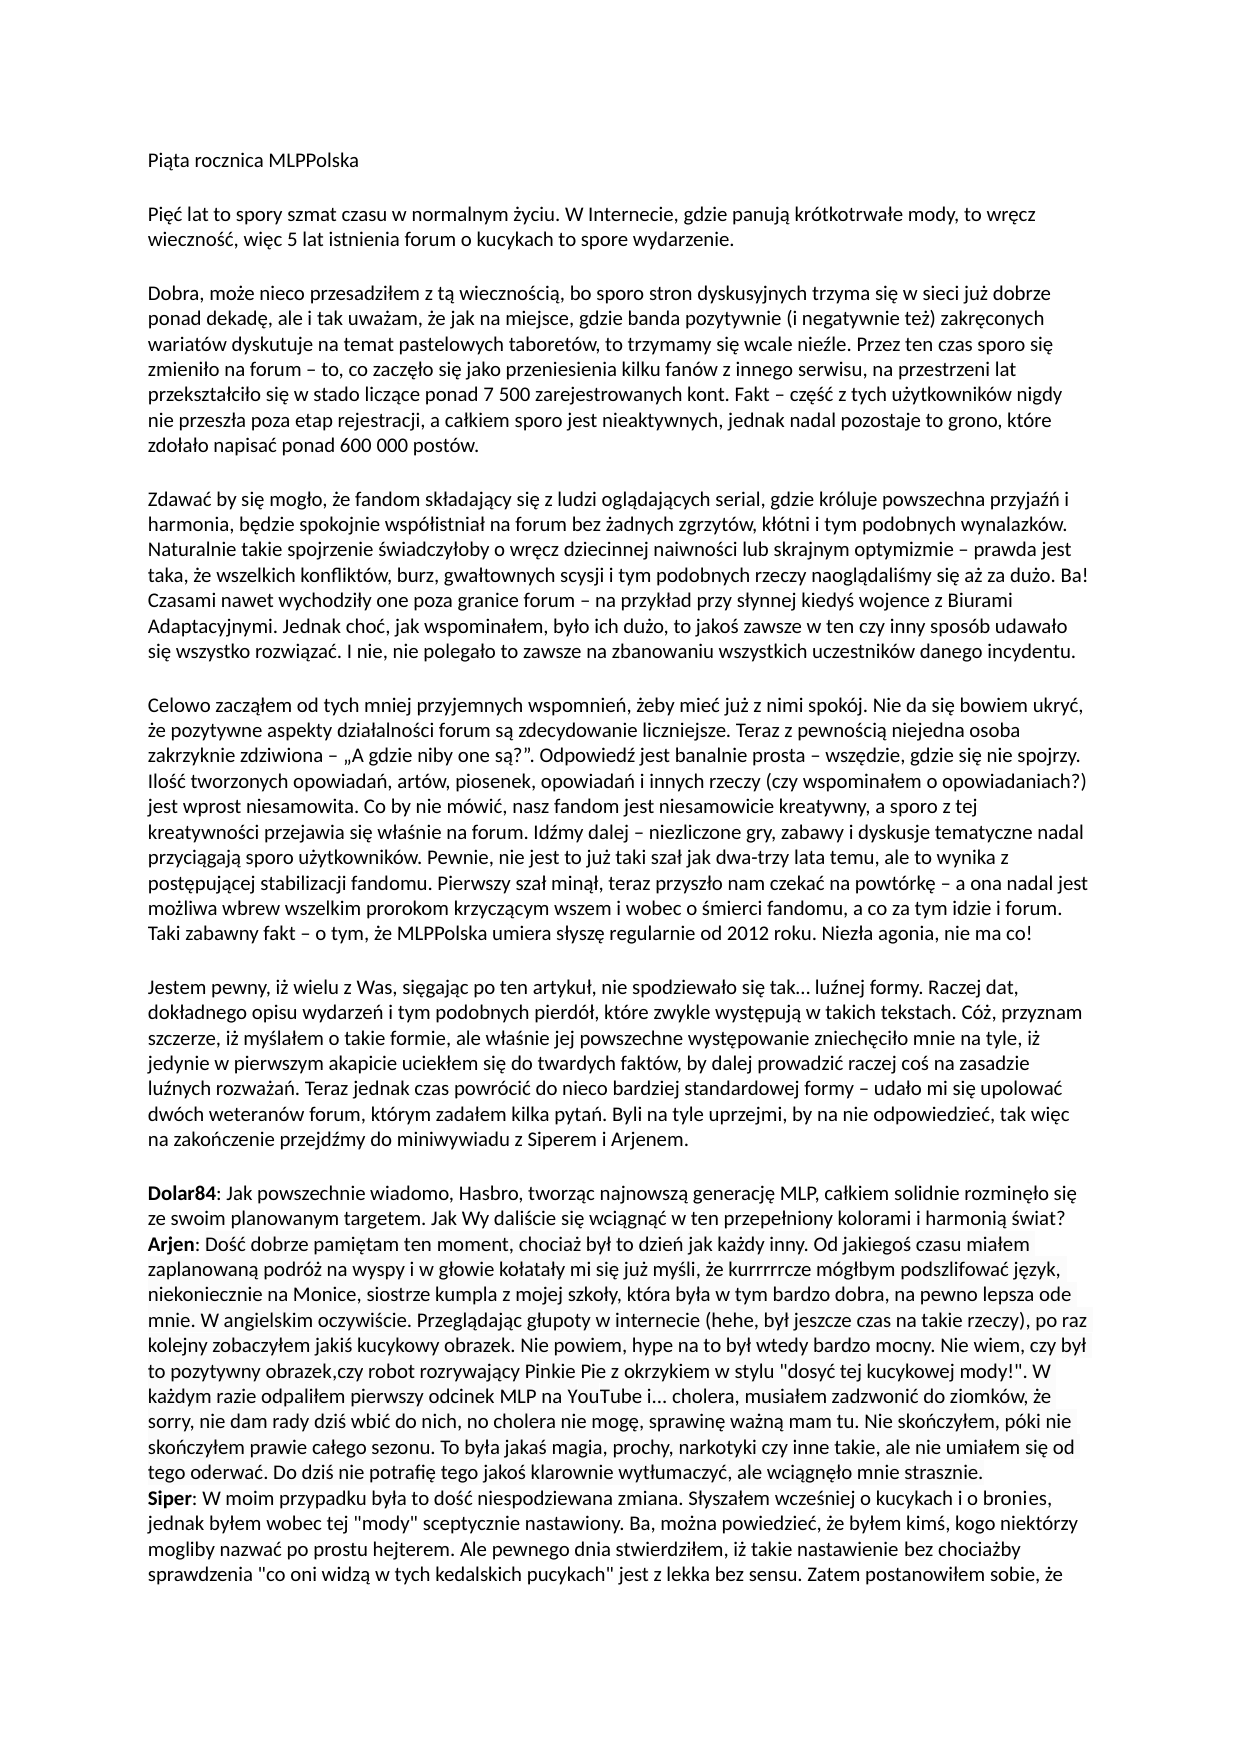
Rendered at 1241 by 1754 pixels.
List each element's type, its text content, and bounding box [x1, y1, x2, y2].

text Siper: W moim przypadku była to dość niespodziewana zmiana. Słyszałem wcześniej o kucykach i o bronies, jednak byłem wobec tej "mody" sceptycznie nastawiony. Ba, można powiedzieć, że byłem kimś, kogo niektórzy mogliby nazwać po prostu hejterem. Ale pewnego dnia stwierdziłem, iż takie nastawienie bez chociażby sprawdzenia "co oni widzą w tych kedalskich pucykach" jest z lekka bez sensu. Zatem postanowiłem sobie, że [148, 1485, 1093, 1587]
text Arjen: Dość dobrze pamiętam ten moment, chociaż był to dzień jak każdy inny. Od jakiegoś czasu miałem zaplanowaną podróż na wyspy i w głowie kołatały mi się już myśli, że kurrrrrcze mógłbym podszlifować język, niekoniecznie na Monice, siostrze kumpla z mojej szkoły, która była w tym bardzo dobra, na pewno lepsza ode mnie. W angielskim oczywiście. Przeglądając głupoty w internecie (hehe, był jeszcze czas na takie rzeczy), po raz kolejny zobaczyłem jakiś kucykowy obrazek. Nie powiem, hype na to był wtedy bardzo mocny. Nie wiem, czy był to pozytywny obrazek,czy robot rozrywający Pinkie Pie z okrzykiem w stylu "dosyć tej kucykowej mody!". W każdym razie odpaliłem pierwszy odcinek MLP na YouTube i... cholera, musiałem zadzwonić do ziomków, że sorry, nie dam rady dziś wbić do nich, no cholera nie mogę, sprawinę ważną mam tu. Nie skończyłem, póki nie skończyłem prawie całego sezonu. To była jakaś magia, prochy, narkotyki czy inne takie, ale nie umiałem się od tego oderwać. Do dziś nie potrafię tego jakoś klarownie wytłumaczyć, ale wciągnęło mnie strasznie. [148, 1231, 1093, 1485]
text Pięć lat to spory szmat czasu w normalnym życiu. W Internecie, gdzie panują krótkotrwałe mody, to wręcz wieczność, więc 5 lat istnienia forum o kucykach to spore wydarzenie. [148, 201, 1093, 252]
text Celowo zacząłem od tych mniej przyjemnych wspomnień, żeby mieć już z nimi spokój. Nie da się bowiem ukryć, że pozytywne aspekty działalności forum są zdecydowanie liczniejsze. Teraz z pewnością niejedna osoba zakrzyknie zdziwiona – „A gdzie niby one są?”. Odpowiedź jest banalnie prosta – wszędzie, gdzie się nie spojrzy. Ilość tworzonych opowiadań, artów, piosenek, opowiadań i innych rzeczy (czy wspominałem o opowiadaniach?) jest wprost niesamowita. Co by nie mówić, nasz fandom jest niesamowicie kreatywny, a sporo z tej kreatywności przejawia się właśnie na forum. Idźmy dalej – niezliczone gry, zabawy i dyskusje tematyczne nadal przyciągają sporo użytkowników. Pewnie, nie jest to już taki szał jak dwa-trzy lata temu, ale to wynika z postępującej stabilizacji fandomu. Pierwszy szał minął, teraz przyszło nam czekać na powtórkę – a ona nadal jest możliwa wbrew wszelkim prorokom krzyczącym wszem i wobec o śmierci fandomu, a co za tym idzie i forum. Taki zabawny fakt – o tym, że MLPPolska umiera słyszę regularnie od 2012 roku. Niezła agonia, nie ma co! [148, 692, 1093, 946]
text Jestem pewny, iż wielu z Was, sięgając po ten artykuł, nie spodziewało się tak… luźnej formy. Raczej dat, dokładnego opisu wydarzeń i tym podobnych pierdół, które zwykle występują w takich tekstach. Cóż, przyznam szczerze, iż myślałem o takie formie, ale właśnie jej powszechne występowanie zniechęciło mnie na tyle, iż jedynie w pierwszym akapicie uciekłem się do twardych faktów, by dalej prowadzić raczej coś na zasadzie luźnych rozważań. Teraz jednak czas powrócić do nieco bardziej standardowej formy – udało mi się upolować dwóch weteranów forum, którym zadałem kilka pytań. Byli na tyle uprzejmi, by na nie odpowiedzieć, tak więc na zakończenie przejdźmy do miniwywiadu z Siperem i Arjenem. [148, 974, 1093, 1152]
text Zdawać by się mogło, że fandom składający się z ludzi oglądających serial, gdzie króluje powszechna przyjaźń i harmonia, będzie spokojnie współistniał na forum bez żadnych zgrzytów, kłótni i tym podobnych wynalazków. Naturalnie takie spojrzenie świadczyłoby o wręcz dziecinnej naiwności lub skrajnym optymizmie – prawda jest taka, że wszelkich konfliktów, burz, gwałtownych scysji i tym podobnych rzeczy naoglądaliśmy się aż za dużo. Ba! Czasami nawet wychodziły one poza granice forum – na przykład przy słynnej kiedyś wojence z Biurami Adaptacyjnymi. Jednak choć, jak wspominałem, było ich dużo, to jakoś zawsze w ten czy inny sposób udawało się wszystko rozwiązać. I nie, nie polegało to zawsze na zbanowaniu wszystkich uczestników danego incydentu. [148, 486, 1093, 664]
text Piąta rocznica MLPPolska [148, 148, 1093, 173]
text Dolar84: Jak powszechnie wiadomo, Hasbro, tworząc najnowszą generację MLP, całkiem solidnie rozminęło się ze swoim planowanym targetem. Jak Wy daliście się wciągnąć w ten przepełniony kolorami i harmonią świat? [148, 1180, 1093, 1231]
text Dobra, może nieco przesadziłem z tą wiecznością, bo sporo stron dyskusyjnych trzyma się w sieci już dobrze ponad dekadę, ale i tak uważam, że jak na miejsce, gdzie banda pozytywnie (i negatywnie też) zakręconych wariatów dyskutuje na temat pastelowych taboretów, to trzymamy się wcale nieźle. Przez ten czas sporo się zmieniło na forum – to, co zaczęło się jako przeniesienia kilku fanów z innego serwisu, na przestrzeni lat przekształciło się w stado liczące ponad 7 500 zarejestrowanych kont. Fakt – część z tych użytkowników nigdy nie przeszła poza etap rejestracji, a całkiem sporo jest nieaktywnych, jednak nadal pozostaje to grono, które zdołało napisać ponad 600 000 postów. [148, 280, 1093, 458]
